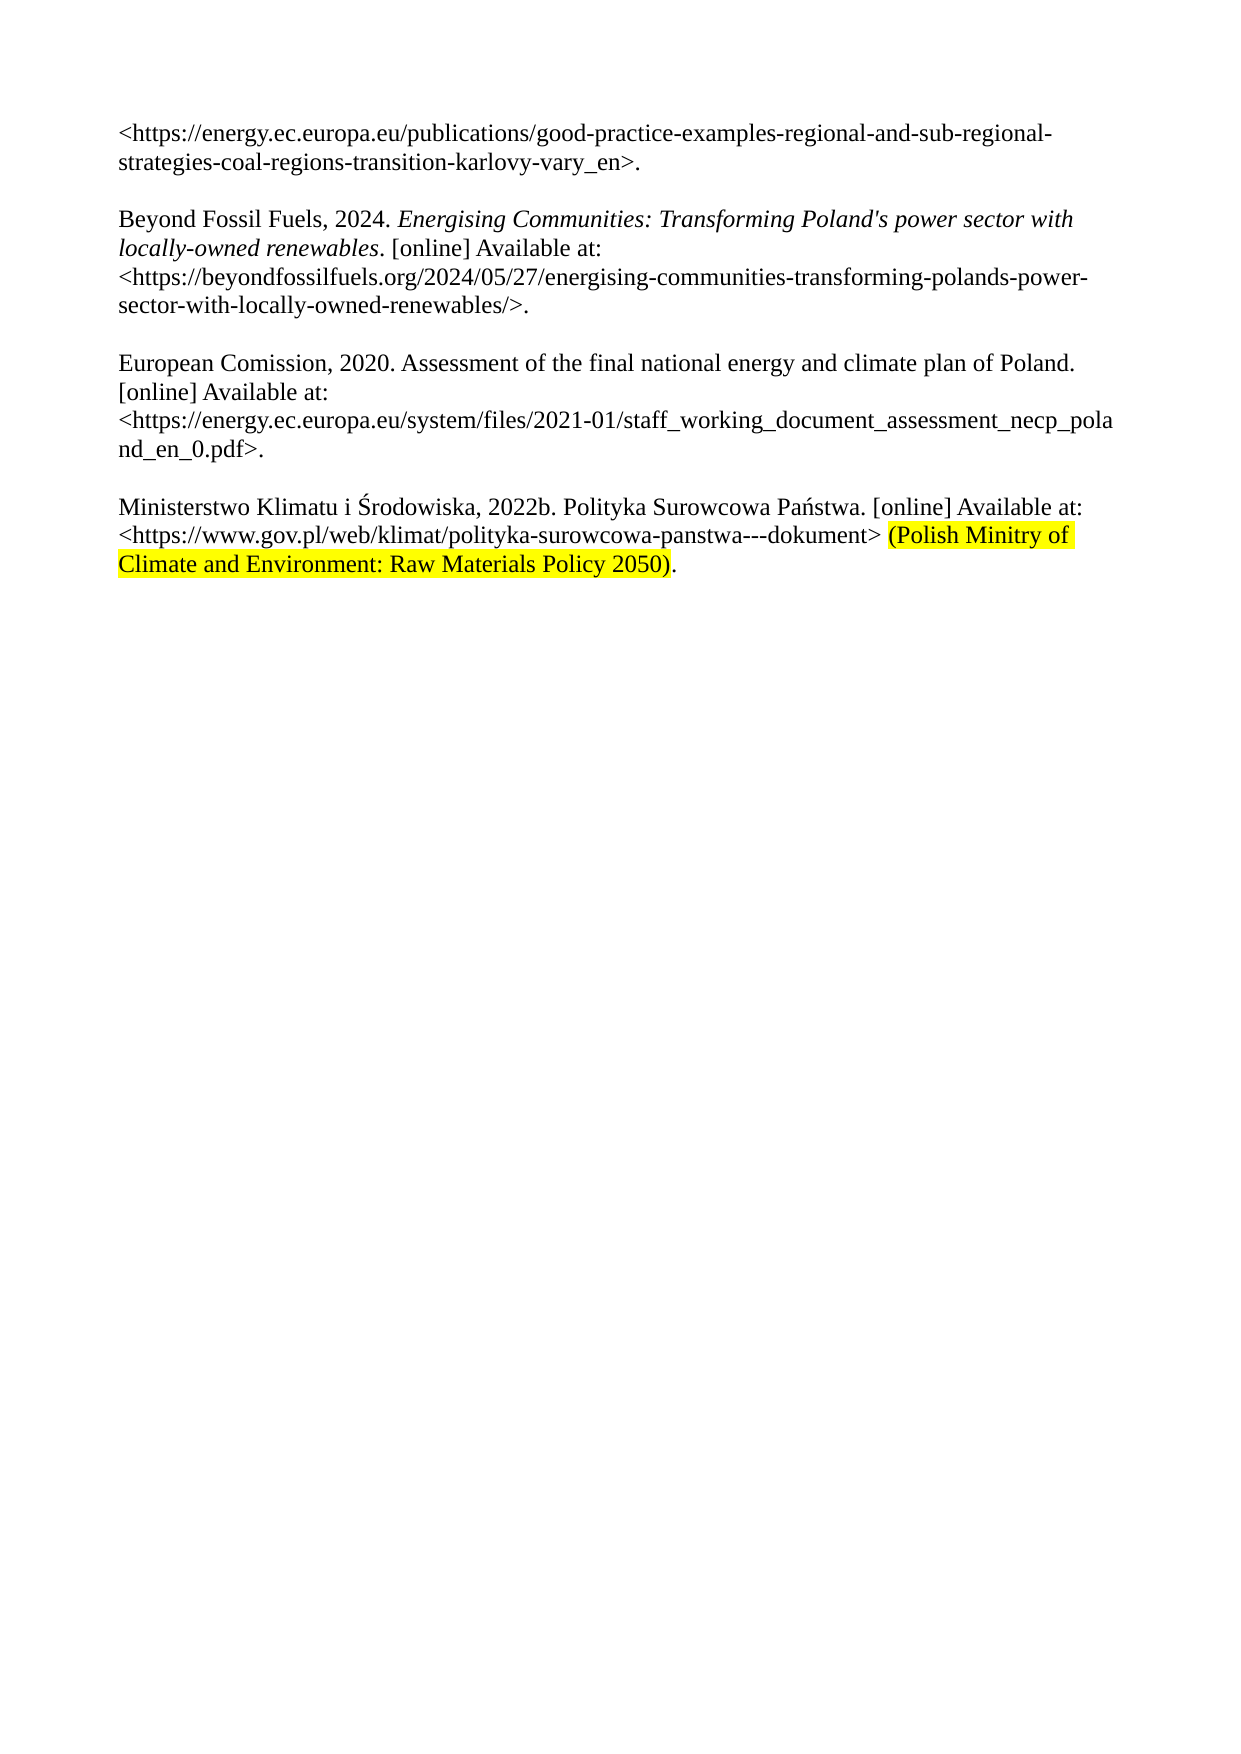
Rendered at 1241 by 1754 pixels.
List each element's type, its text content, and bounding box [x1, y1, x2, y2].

text European Comission, 2020. Assessment of the final national energy and climate plan of Poland. [online] Available at: <https://energy.ec.europa.eu/system/files/2021-01/staff_working_document_assessment_necp_poland_en_0.pdf>. [118, 348, 1122, 463]
text Ministerstwo Klimatu i Środowiska, 2022b. Polityka Surowcowa Państwa. [online] Available at: <https://www.gov.pl/web/klimat/polityka-surowcowa-panstwa---dokument> (Polish Minitry of Climate and Environment: Raw Materials Policy 2050). [118, 492, 1122, 578]
text Beyond Fossil Fuels, 2024. Energising Communities: Transforming Poland's power sector with locally-owned renewables. [online] Available at: <https://beyondfossilfuels.org/2024/05/27/energising-communities-transforming-polands-power-sector-with-locally-owned-renewables/>. [118, 204, 1122, 319]
text <https://energy.ec.europa.eu/publications/good-practice-examples-regional-and-sub-regional-strategies-coal-regions-transition-karlovy-vary_en>. [118, 118, 1122, 176]
